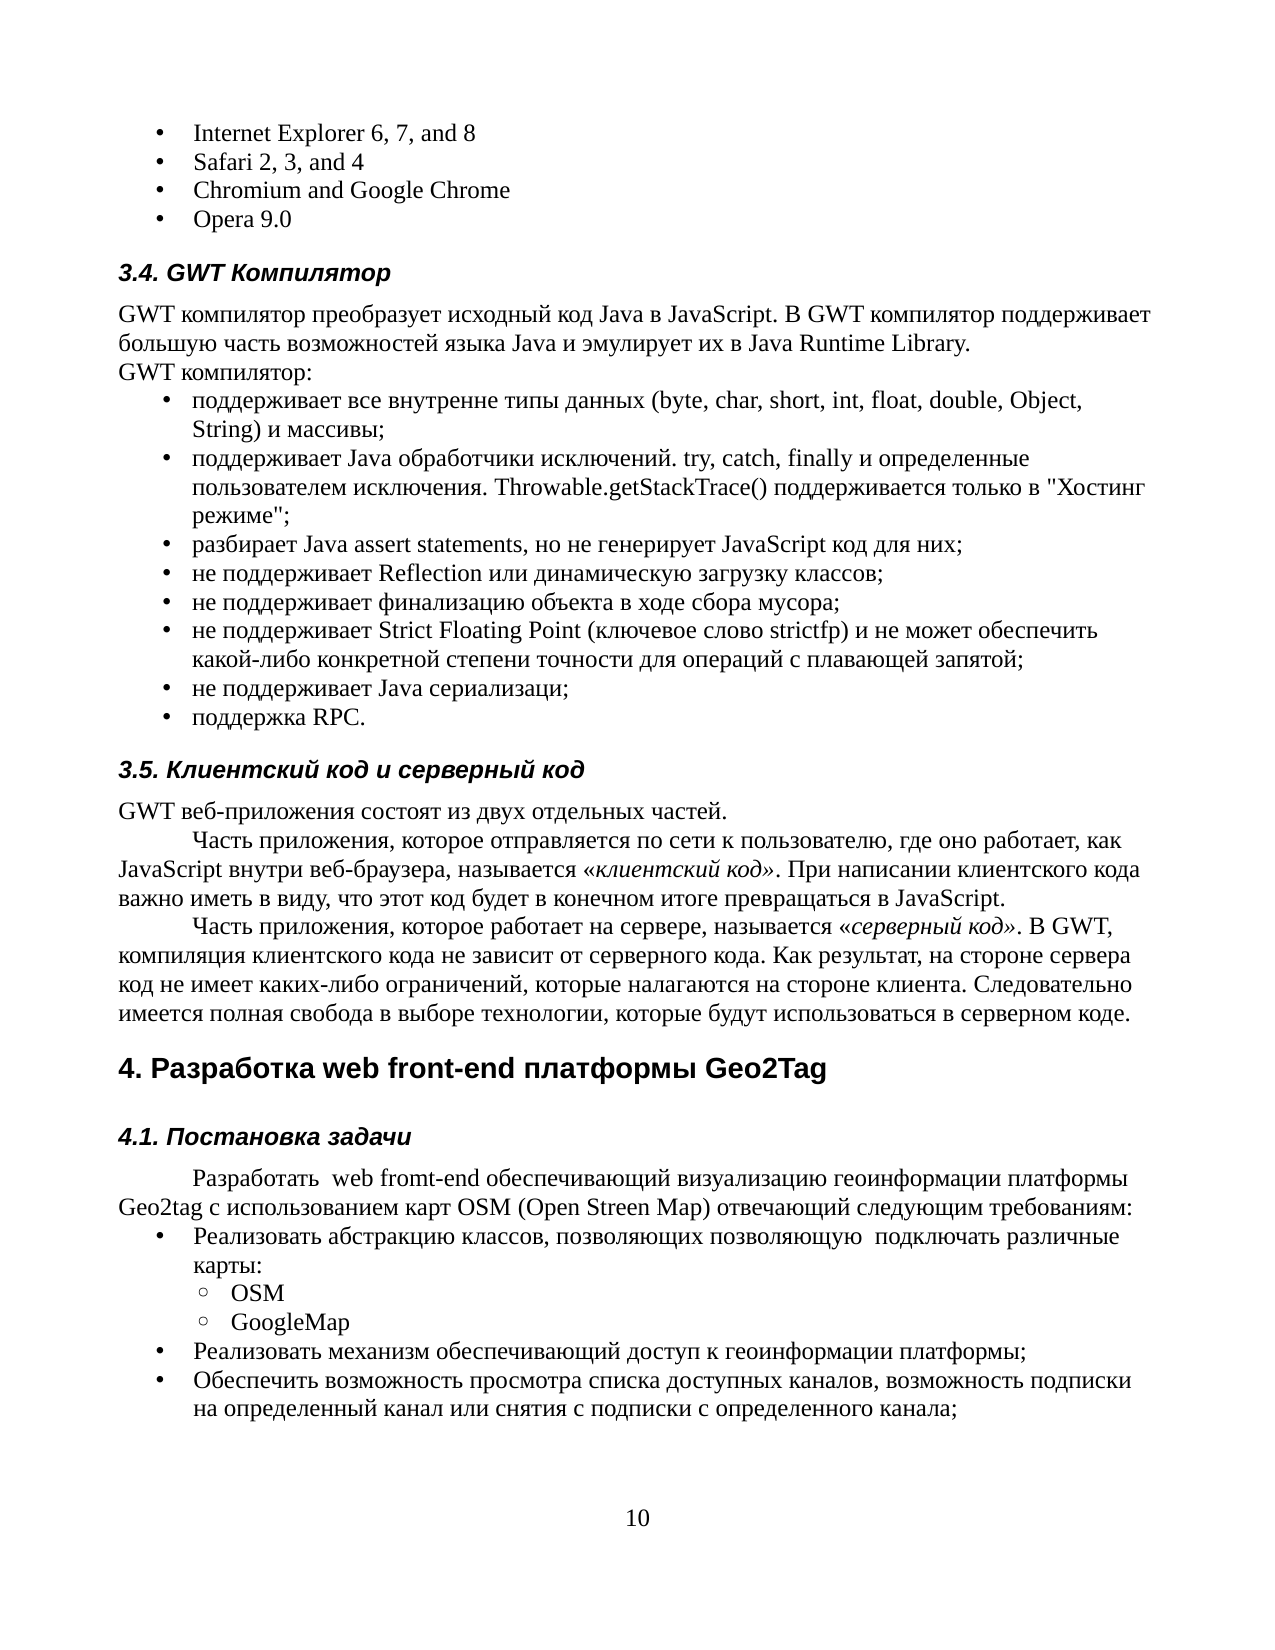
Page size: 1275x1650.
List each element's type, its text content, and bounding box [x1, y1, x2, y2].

list Реализовать механизм обеспечивающий доступ к геоинформации платформы; [156, 1336, 1157, 1365]
list не поддерживает финализацию объекта в ходе сбора мусора; [162, 587, 1157, 615]
text Часть приложения, которое работает на сервере, называется «серверный код». В GWT, компиляция клиентского кода не зависит от серверного кода. Как результат, на стороне сервера код не имеет каких-либо ограничений, которые налагаются на стороне клиента. Следовательно имеется полная свобода в выборе технологии, которые будут использоваться в серверном коде. [118, 911, 1157, 1026]
list GoogleMap [193, 1307, 1157, 1336]
subtitle 4. Разработка web front-end платформы Geo2Tag [118, 1051, 1157, 1085]
subtitle 3.5. Клиентский код и серверный код [118, 755, 1157, 784]
text GWT компилятор: [118, 357, 1157, 385]
list поддерживает Java обработчики исключений. try, catch, finally и определенные пользователем исключения. Throwable.getStackTrace() поддерживается только в "Хостинг режиме"; [162, 443, 1157, 529]
list Internet Explorer 6, 7, and 8 [156, 118, 1157, 147]
text Часть приложения, которое отправляется по сети к пользователю, где оно работает, как JavaScript внутри веб-браузера, называется «клиентский код». При написании клиентского кода важно иметь в виду, что этот код будет в конечном итоге превращаться в JavaScript. [118, 825, 1157, 911]
text GWT веб-приложения состоят из двух отдельных частей. [118, 796, 1157, 825]
subtitle 3.4. GWT Компилятор [118, 258, 1157, 287]
list Safari 2, 3, and 4 [156, 147, 1157, 176]
list не поддерживает Strict Floating Point (ключевое слово strictfp) и не может обеспечить какой-либо конкретной степени точности для операций с плавающей запятой; [162, 615, 1157, 673]
subtitle 4.1. Постановка задачи [118, 1122, 1157, 1151]
list Обеспечить возможность просмотра списка доступных каналов, возможность подписки на определенный канал или снятия с подписки с определенного канала; [156, 1365, 1157, 1422]
list поддерживает все внутренне типы данных (byte, char, short, int, float, double, Object, String) и массивы; [162, 385, 1157, 443]
list поддержка RPC. [162, 702, 1157, 730]
list Реализовать абстракцию классов, позволяющих позволяющую подключать различные карты: [156, 1221, 1157, 1278]
list не поддерживает Reflection или динамическую загрузку классов; [162, 558, 1157, 587]
text GWT компилятор преобразует исходный код Java в JavaScript. В GWT компилятор поддерживает большую часть возможностей языка Java и эмулирует их в Java Runtime Library. [118, 299, 1157, 357]
list OSM [193, 1278, 1157, 1307]
list Chromium and Google Chrome [156, 176, 1157, 204]
text Разработать web fromt-end обеспечивающий визуализацию геоинформации платформы Geo2tag с использованием карт OSM (Open Streen Map) отвечающий следующим требованиям: [118, 1163, 1157, 1221]
list Opera 9.0 [156, 204, 1157, 233]
list не поддерживает Java сериализаци; [162, 673, 1157, 702]
list разбирает Java assert statements, но не генерирует JavaScript код для них; [162, 529, 1157, 558]
